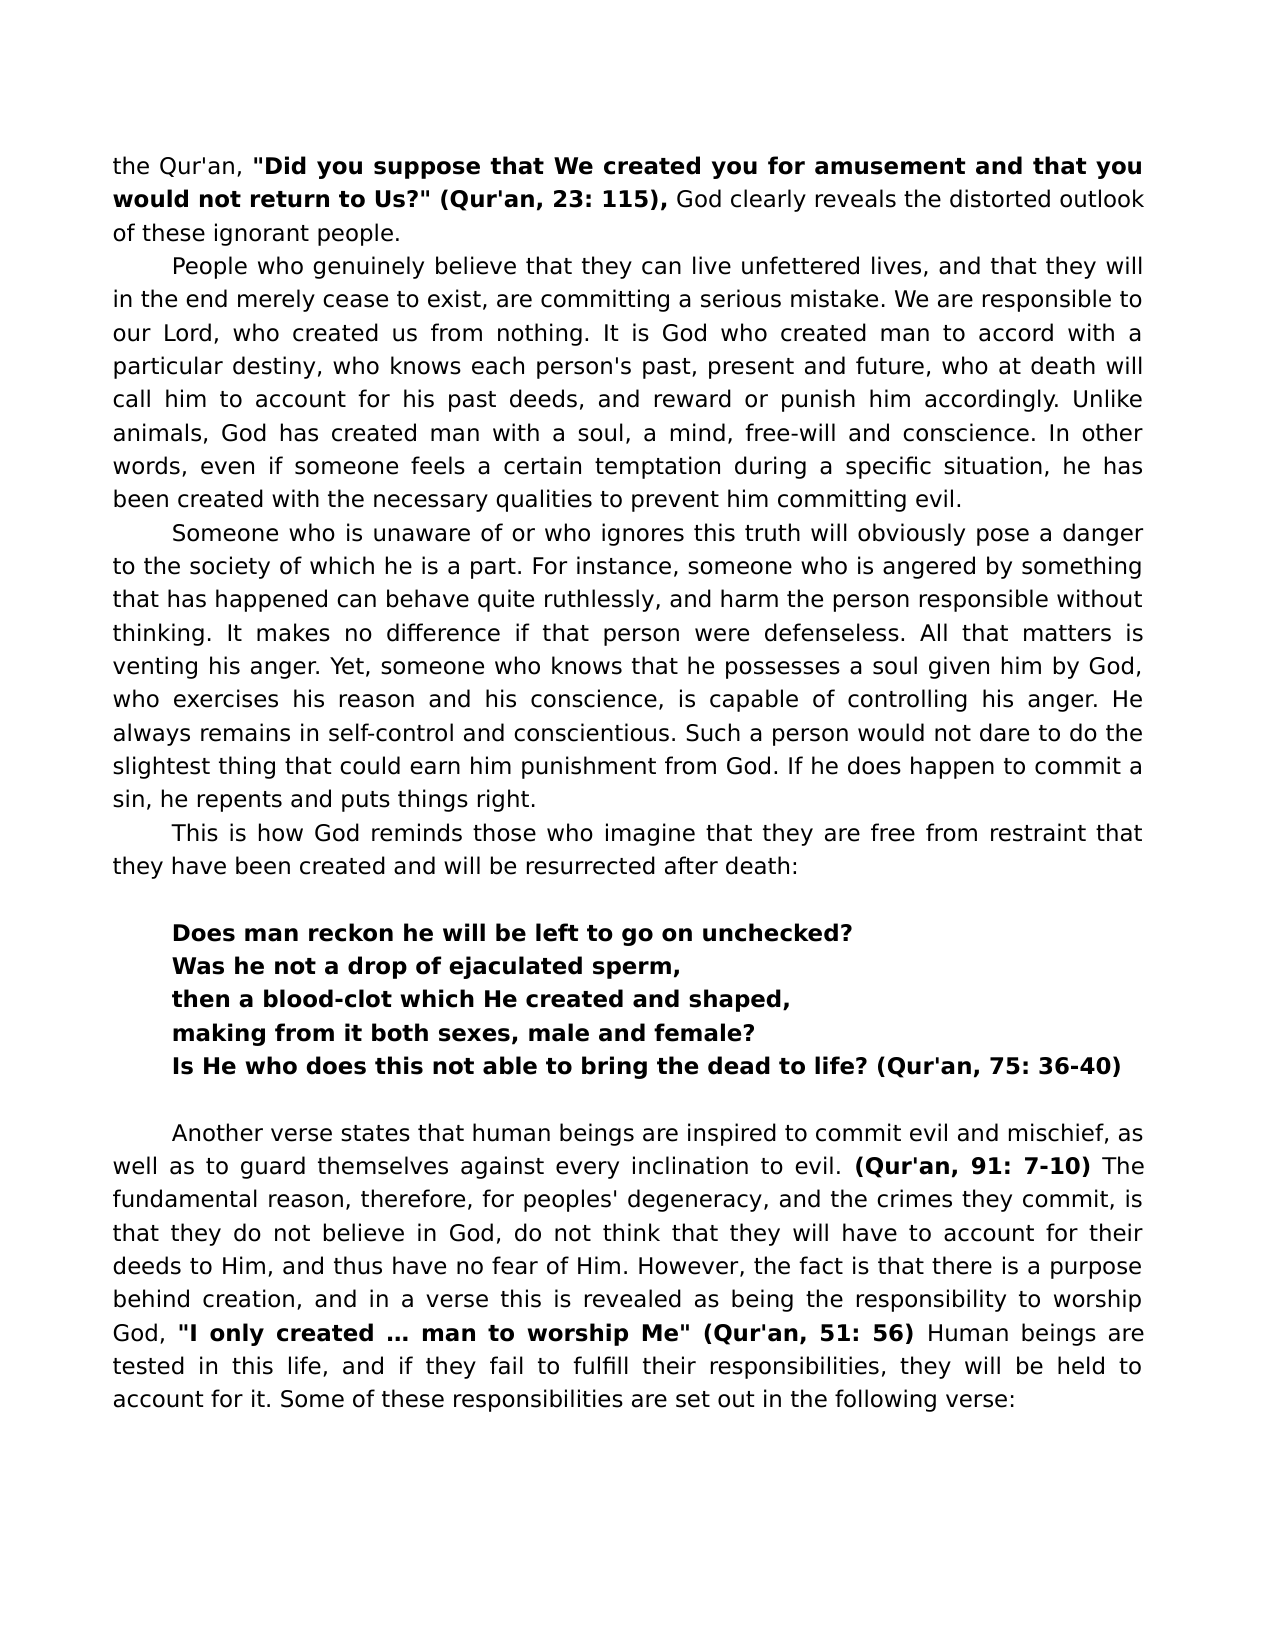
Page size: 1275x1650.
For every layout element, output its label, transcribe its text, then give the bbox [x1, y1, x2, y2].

text the Qur'an, "Did you suppose that We created you for amusement and that you would not return to Us?" (Qur'an, 23: 115), God clearly reveals the distorted outlook of these ignorant people. [112, 148, 1145, 248]
text Does man reckon he will be left to go on unchecked? [112, 914, 1145, 948]
text Is He who does this not able to bring the dead to life? (Qur'an, 75: 36-40) [112, 1048, 1145, 1081]
text making from it both sexes, male and female? [112, 1014, 1145, 1048]
text People who genuinely believe that they can live unfettered lives, and that they will in the end merely cease to exist, are committing a serious mistake. We are responsible to our Lord, who created us from nothing. It is God who created man to accord with a particular destiny, who knows each person's past, present and future, who at death will call him to account for his past deeds, and reward or punish him accordingly. Unlike animals, God has created man with a soul, a mind, free-will and conscience. In other words, even if someone feels a certain temptation during a specific situation, he has been created with the necessary qualities to prevent him committing evil. [112, 248, 1145, 514]
text then a blood-clot which He created and shaped, [112, 981, 1145, 1014]
text Was he not a drop of ejaculated sperm, [112, 948, 1145, 981]
text Another verse states that human beings are inspired to commit evil and mischief, as well as to guard themselves against every inclination to evil. (Qur'an, 91: 7-10) The fundamental reason, therefore, for peoples' degeneracy, and the crimes they commit, is that they do not believe in God, do not think that they will have to account for their deeds to Him, and thus have no fear of Him. However, the fact is that there is a purpose behind creation, and in a verse this is revealed as being the responsibility to worship God, "I only created … man to worship Me" (Qur'an, 51: 56) Human beings are tested in this life, and if they fail to fulfill their responsibilities, they will be held to account for it. Some of these responsibilities are set out in the following verse: [112, 1114, 1145, 1414]
text Someone who is unaware of or who ignores this truth will obviously pose a danger to the society of which he is a part. For instance, someone who is angered by something that has happened can behave quite ruthlessly, and harm the person responsible without thinking. It makes no difference if that person were defenseless. All that matters is venting his anger. Yet, someone who knows that he possesses a soul given him by God, who exercises his reason and his conscience, is capable of controlling his anger. He always remains in self-control and conscientious. Such a person would not dare to do the slightest thing that could earn him punishment from God. If he does happen to commit a sin, he repents and puts things right. [112, 514, 1145, 814]
text This is how God reminds those who imagine that they are free from restraint that they have been created and will be resurrected after death: [112, 814, 1145, 881]
